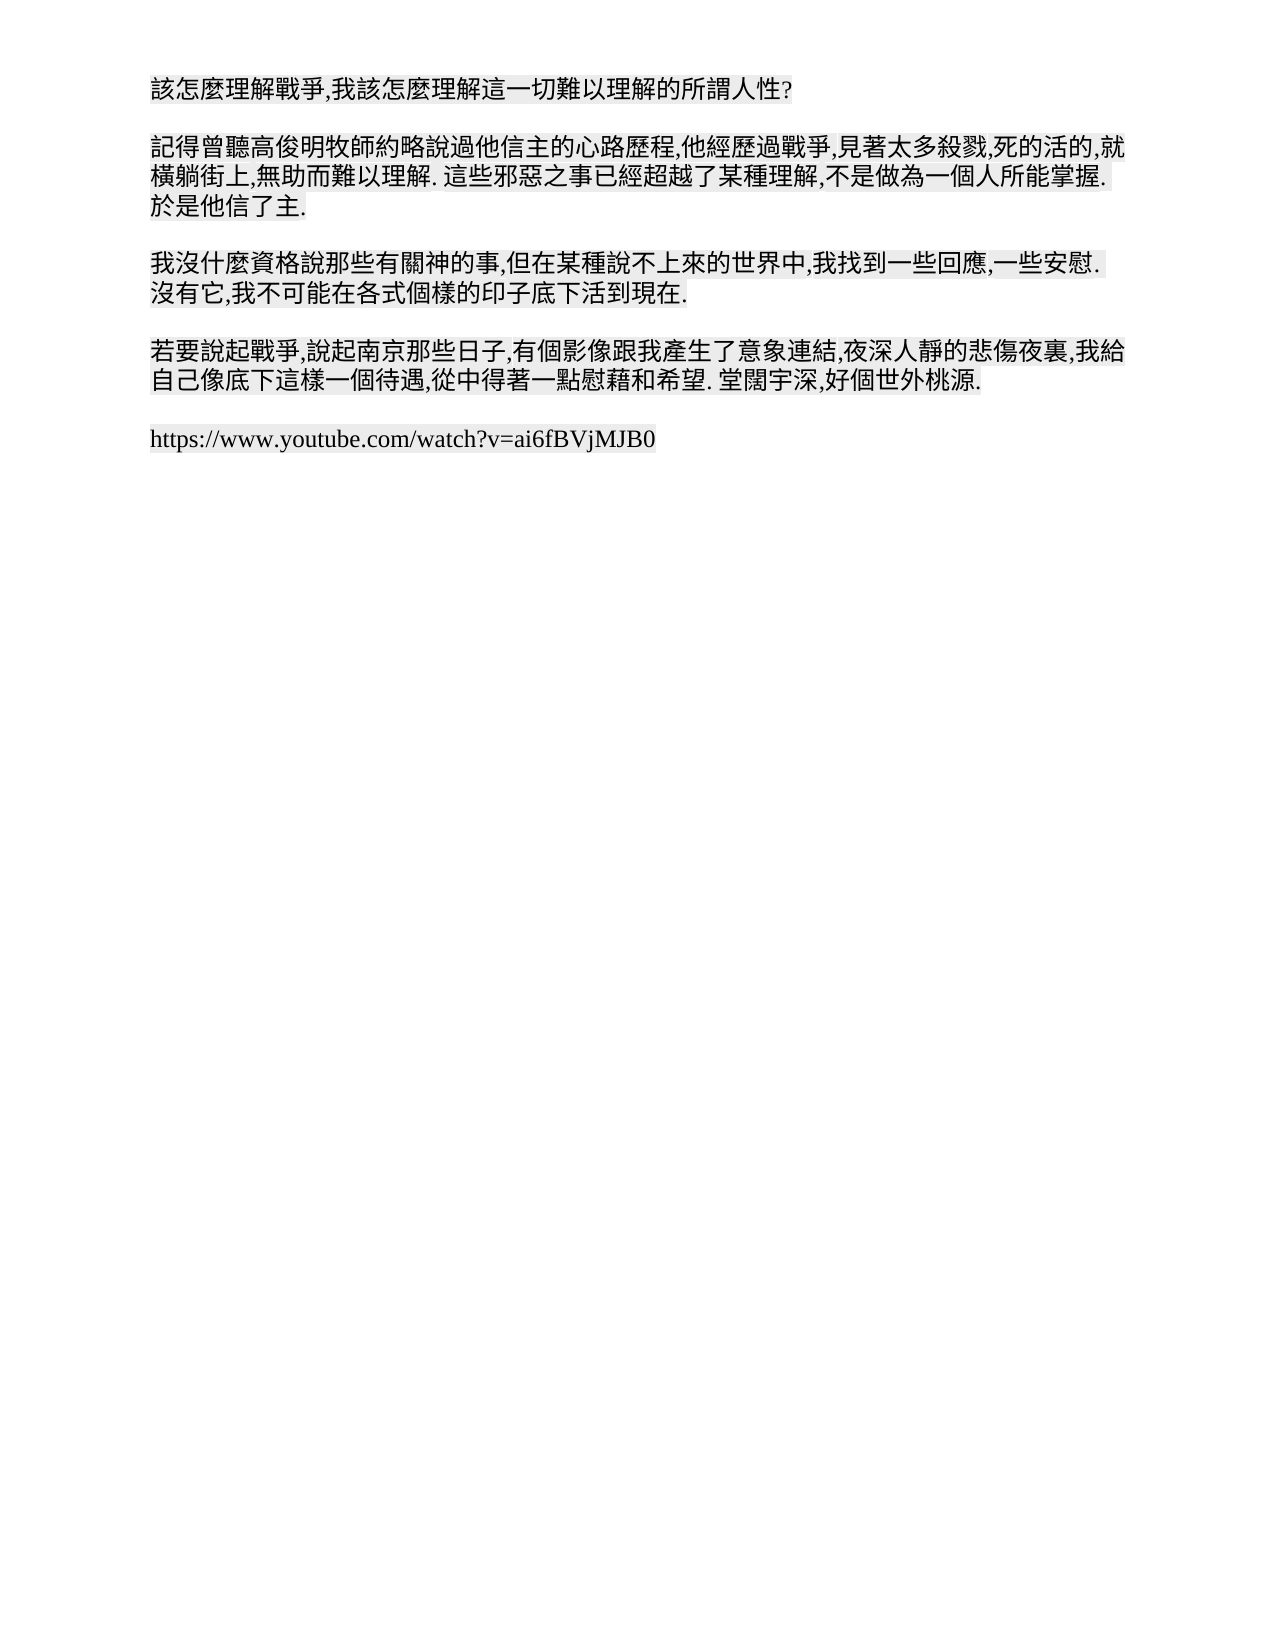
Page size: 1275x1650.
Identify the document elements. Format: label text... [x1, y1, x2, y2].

text 該怎麼理解戰爭,我該怎麼理解這一切難以理解的所謂人性? 記得曾聽高俊明牧師約略說過他信主的心路歷程,他經歷過戰爭,見著太多殺戮,死的活的,就橫躺街上,無助而難以理解. 這些邪惡之事已經超越了某種理解,不是做為一個人所能掌握. 於是他信了主. 我沒什麼資格說那些有關神的事,但在某種說不上來的世界中,我找到一些回應,一些安慰. 沒有它,我不可能在各式個樣的印子底下活到現在. 若要說起戰爭,說起南京那些日子,有個影像跟我產生了意象連結,夜深人靜的悲傷夜裏,我給自己像底下這樣一個待遇,從中得著一點慰藉和希望. 堂闊宇深,好個世外桃源. https://www.youtube.com/watch?v=ai6fBVjMJB0 [150, 75, 1125, 453]
